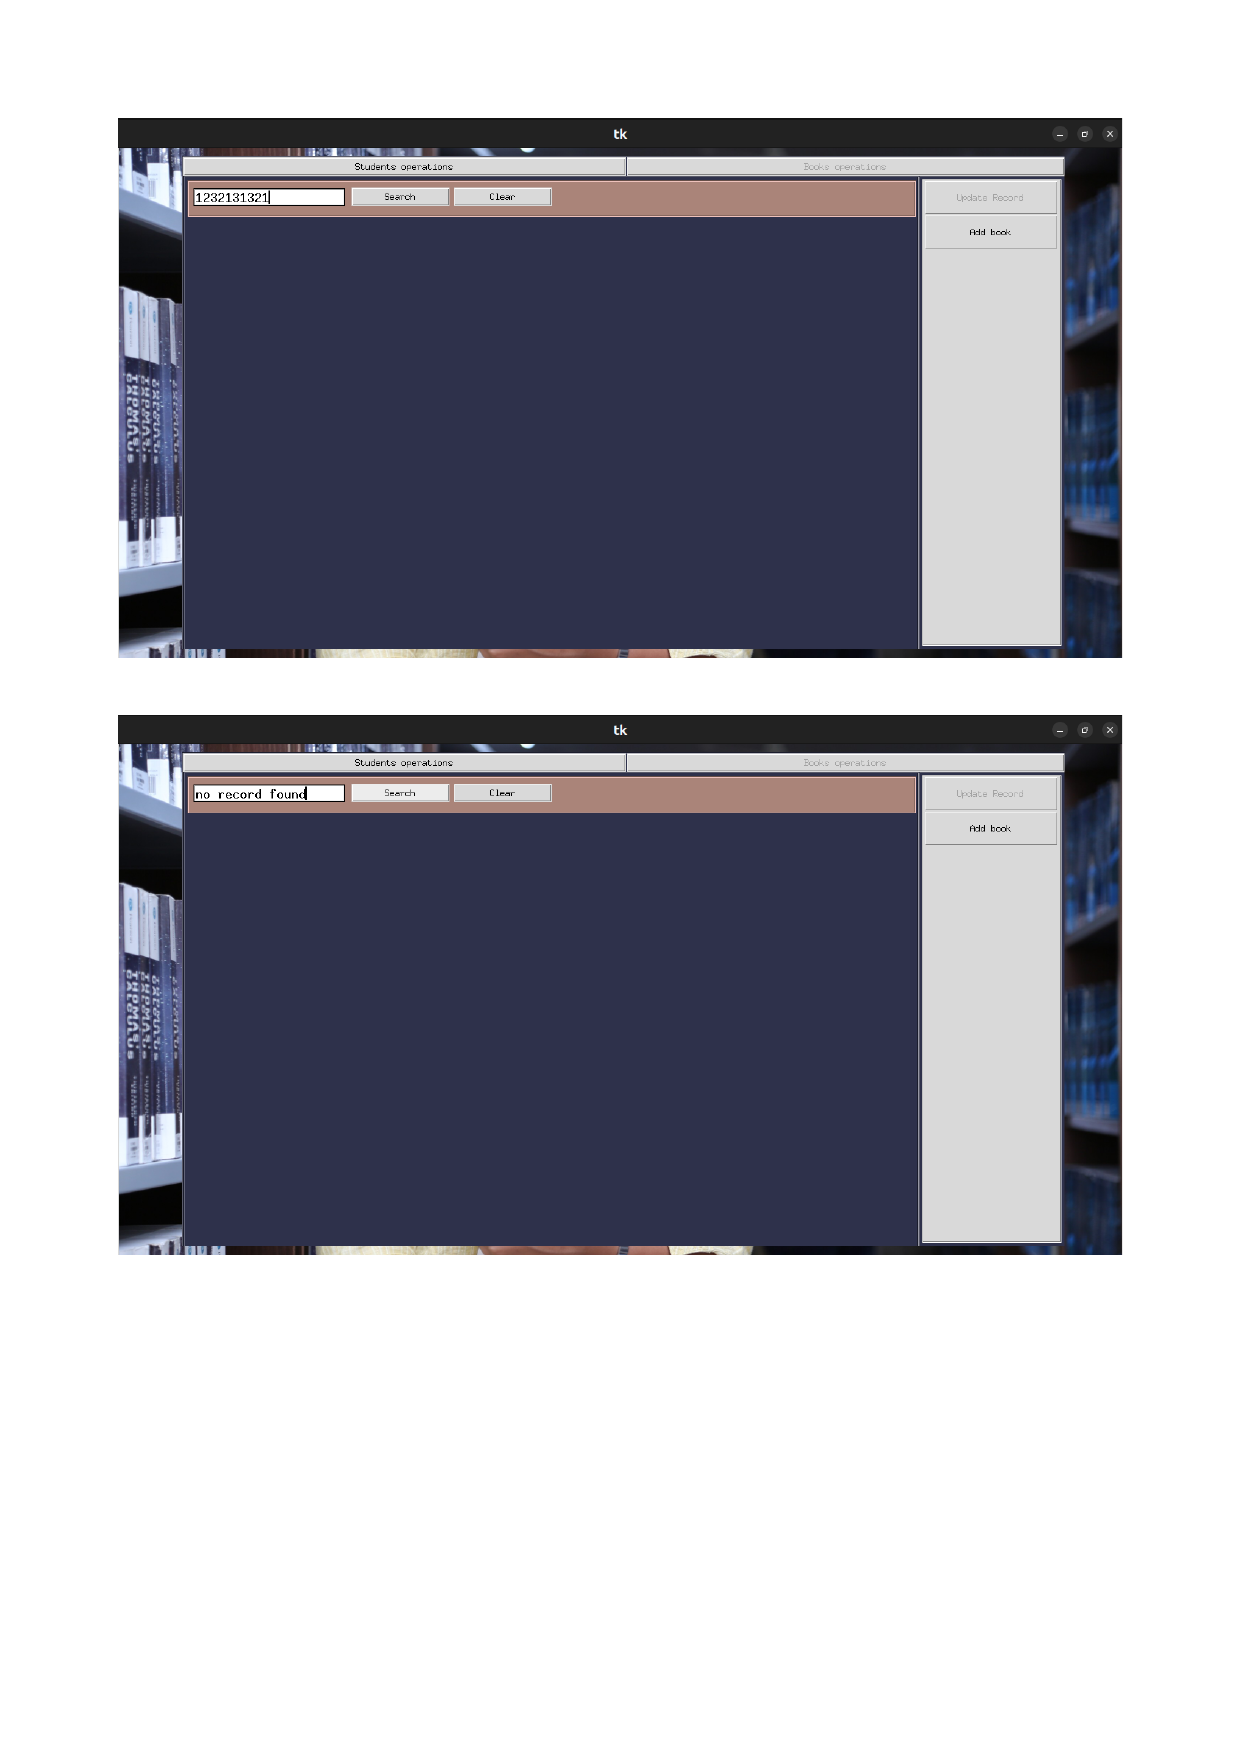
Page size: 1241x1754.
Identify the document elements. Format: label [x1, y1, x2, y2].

picture [118, 118, 1123, 658]
picture [118, 715, 1123, 1255]
